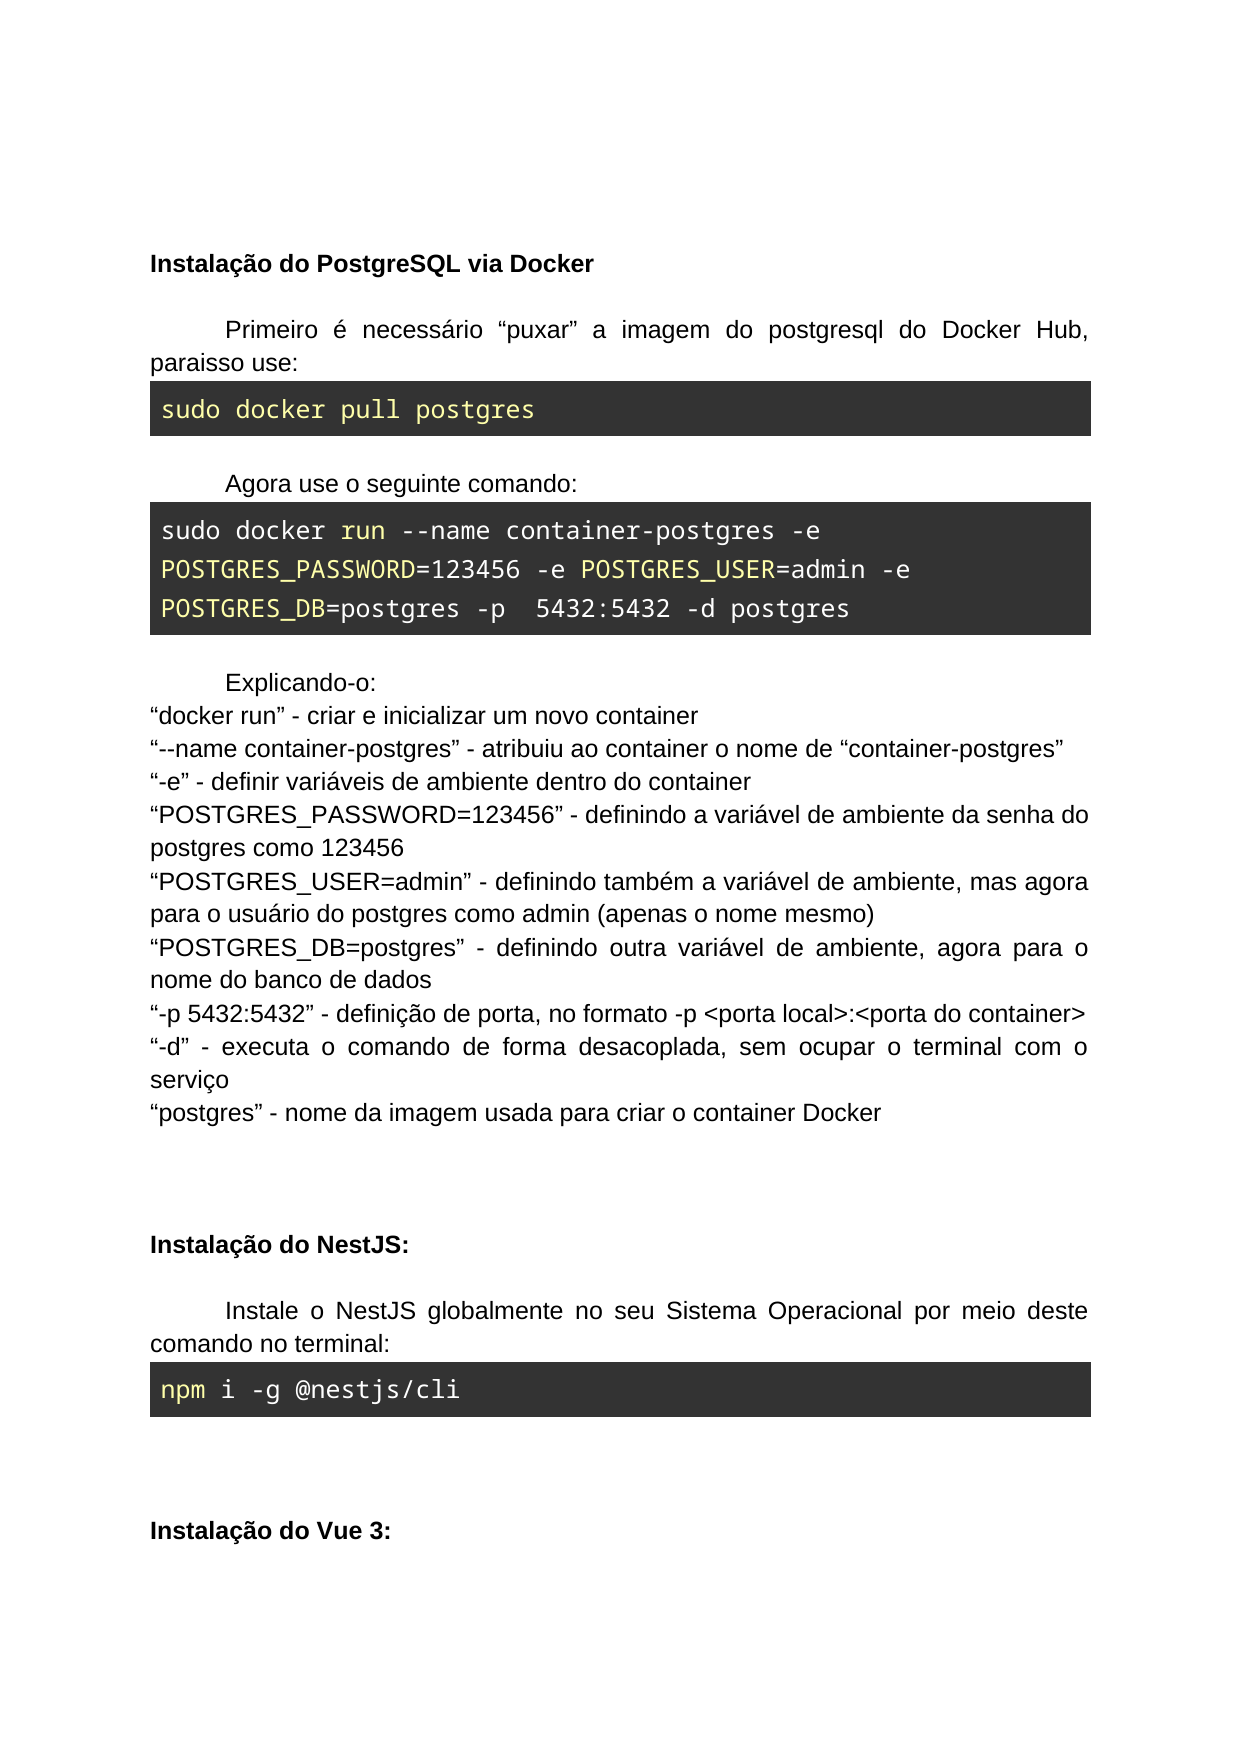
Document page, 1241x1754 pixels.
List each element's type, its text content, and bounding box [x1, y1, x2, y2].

text “docker run” - criar e inicializar um novo container [150, 701, 1090, 730]
text “--name container-postgres” - atribuiu ao container o nome de “container-postgres” [150, 734, 1090, 763]
text Instale o NestJS globalmente no seu Sistema Operacional por meio deste comando no terminal: [150, 1296, 1090, 1357]
text Instalação do PostgreSQL via Docker [150, 249, 1090, 278]
text “POSTGRES_PASSWORD=123456” - definindo a variável de ambiente da senha do postgres como 123456 [150, 800, 1090, 862]
text Instalação do Vue 3: [150, 1516, 1090, 1544]
text “postgres” - nome da imagem usada para criar o container Docker [150, 1098, 1090, 1126]
table_header sudo docker pull postgres [150, 381, 1091, 436]
text “-p 5432:5432” - definição de porta, no formato -p <porta local>:<porta do container> [150, 998, 1090, 1027]
table_header sudo docker run --name container-postgres -e POSTGRES_PASSWORD=123456 -e POSTGRES_USER=admin -e POSTGRES_DB=postgres -p 5432:5432 -d postgres [150, 502, 1091, 635]
text “-e” - definir variáveis de ambiente dentro do container [150, 767, 1090, 796]
table_header npm i -g @nestjs/cli [150, 1362, 1091, 1417]
text Explicando-o: [150, 668, 1090, 697]
text Primeiro é necessário “puxar” a imagem do postgresql do Docker Hub, paraisso use: [150, 315, 1090, 377]
text “-d” - executa o comando de forma desacoplada, sem ocupar o terminal com o serviço [150, 1032, 1090, 1093]
text Instalação do NestJS: [150, 1230, 1090, 1258]
text “POSTGRES_DB=postgres” - definindo outra variável de ambiente, agora para o nome do banco de dados [150, 932, 1090, 994]
text “POSTGRES_USER=admin” - definindo também a variável de ambiente, mas agora para o usuário do postgres como admin (apenas o nome mesmo) [150, 866, 1090, 928]
text Agora use o seguinte comando: [225, 469, 1090, 498]
